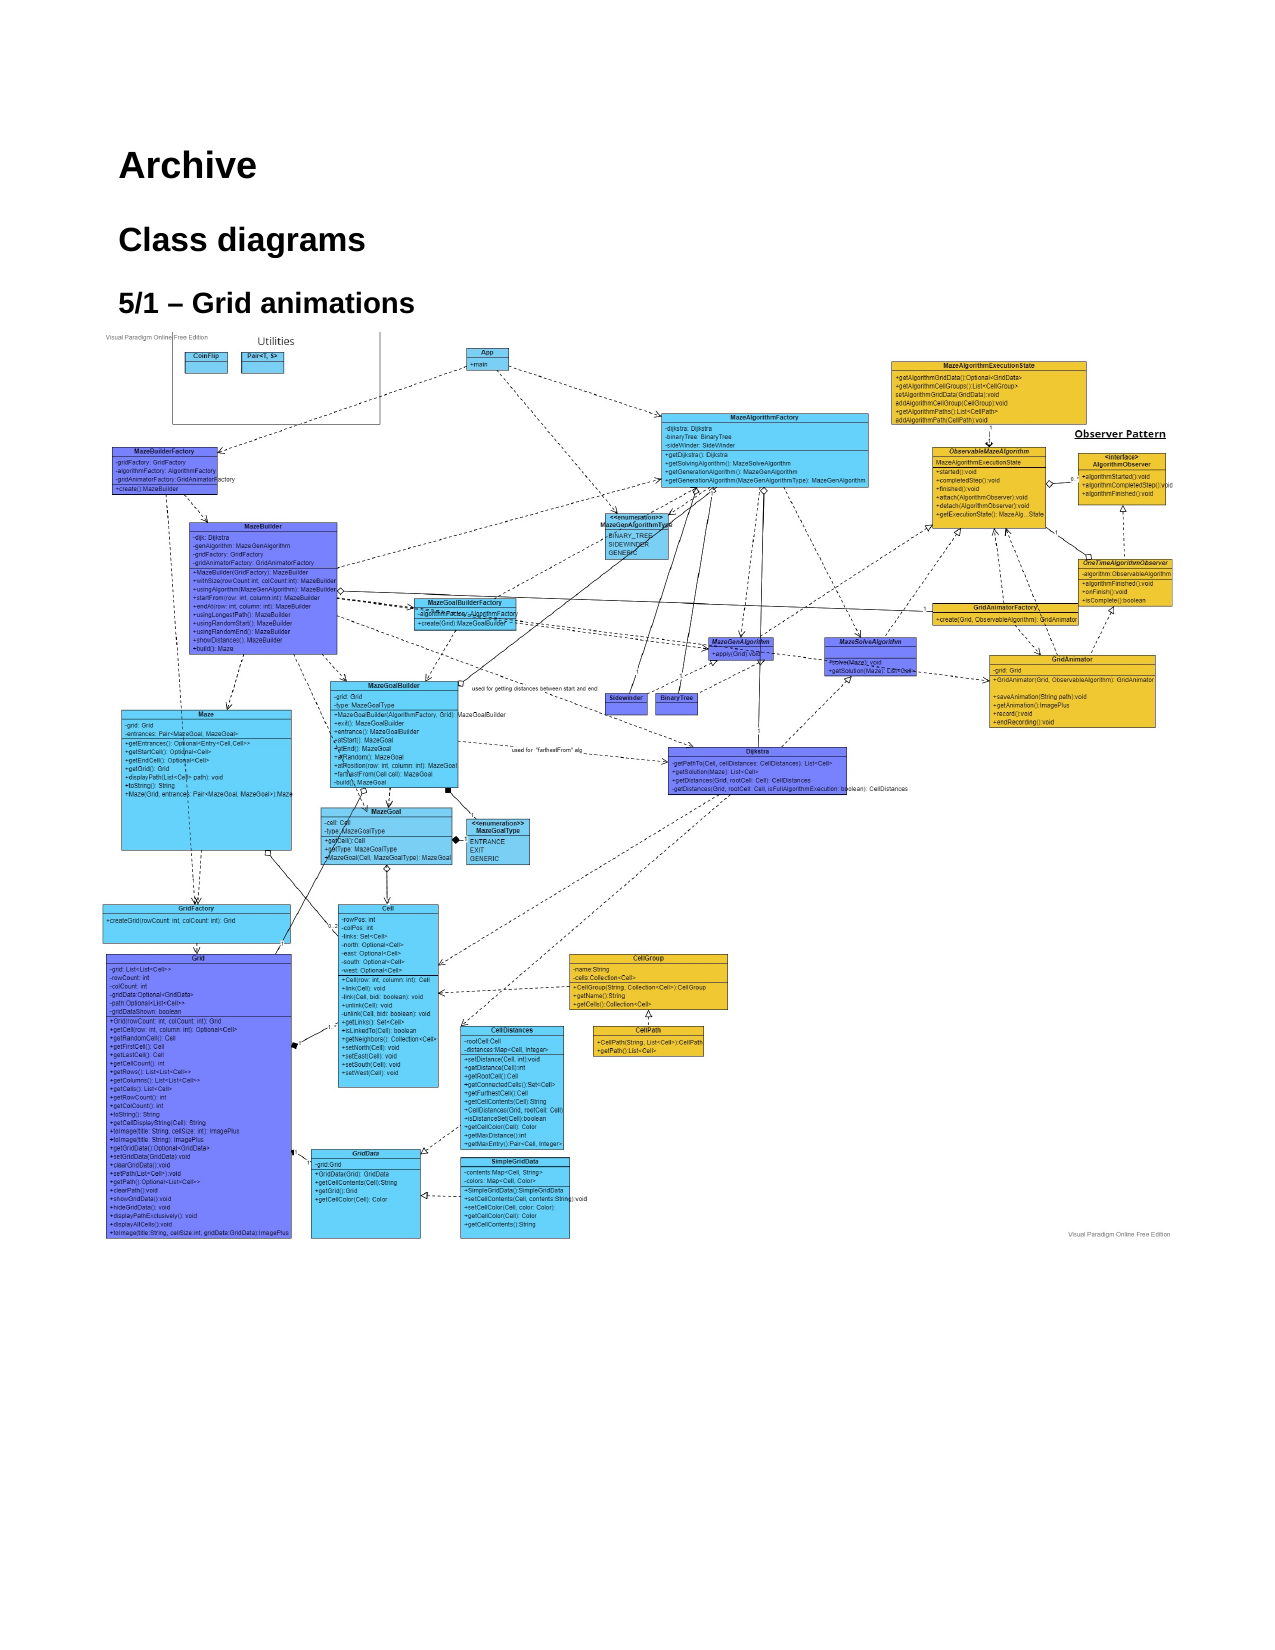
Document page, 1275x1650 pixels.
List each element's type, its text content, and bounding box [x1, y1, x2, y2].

subtitle Archive [118, 143, 1157, 187]
subtitle Class diagrams [118, 220, 1157, 259]
subtitle 5/1 – Grid animations [118, 286, 1157, 319]
picture [102, 332, 1173, 1239]
